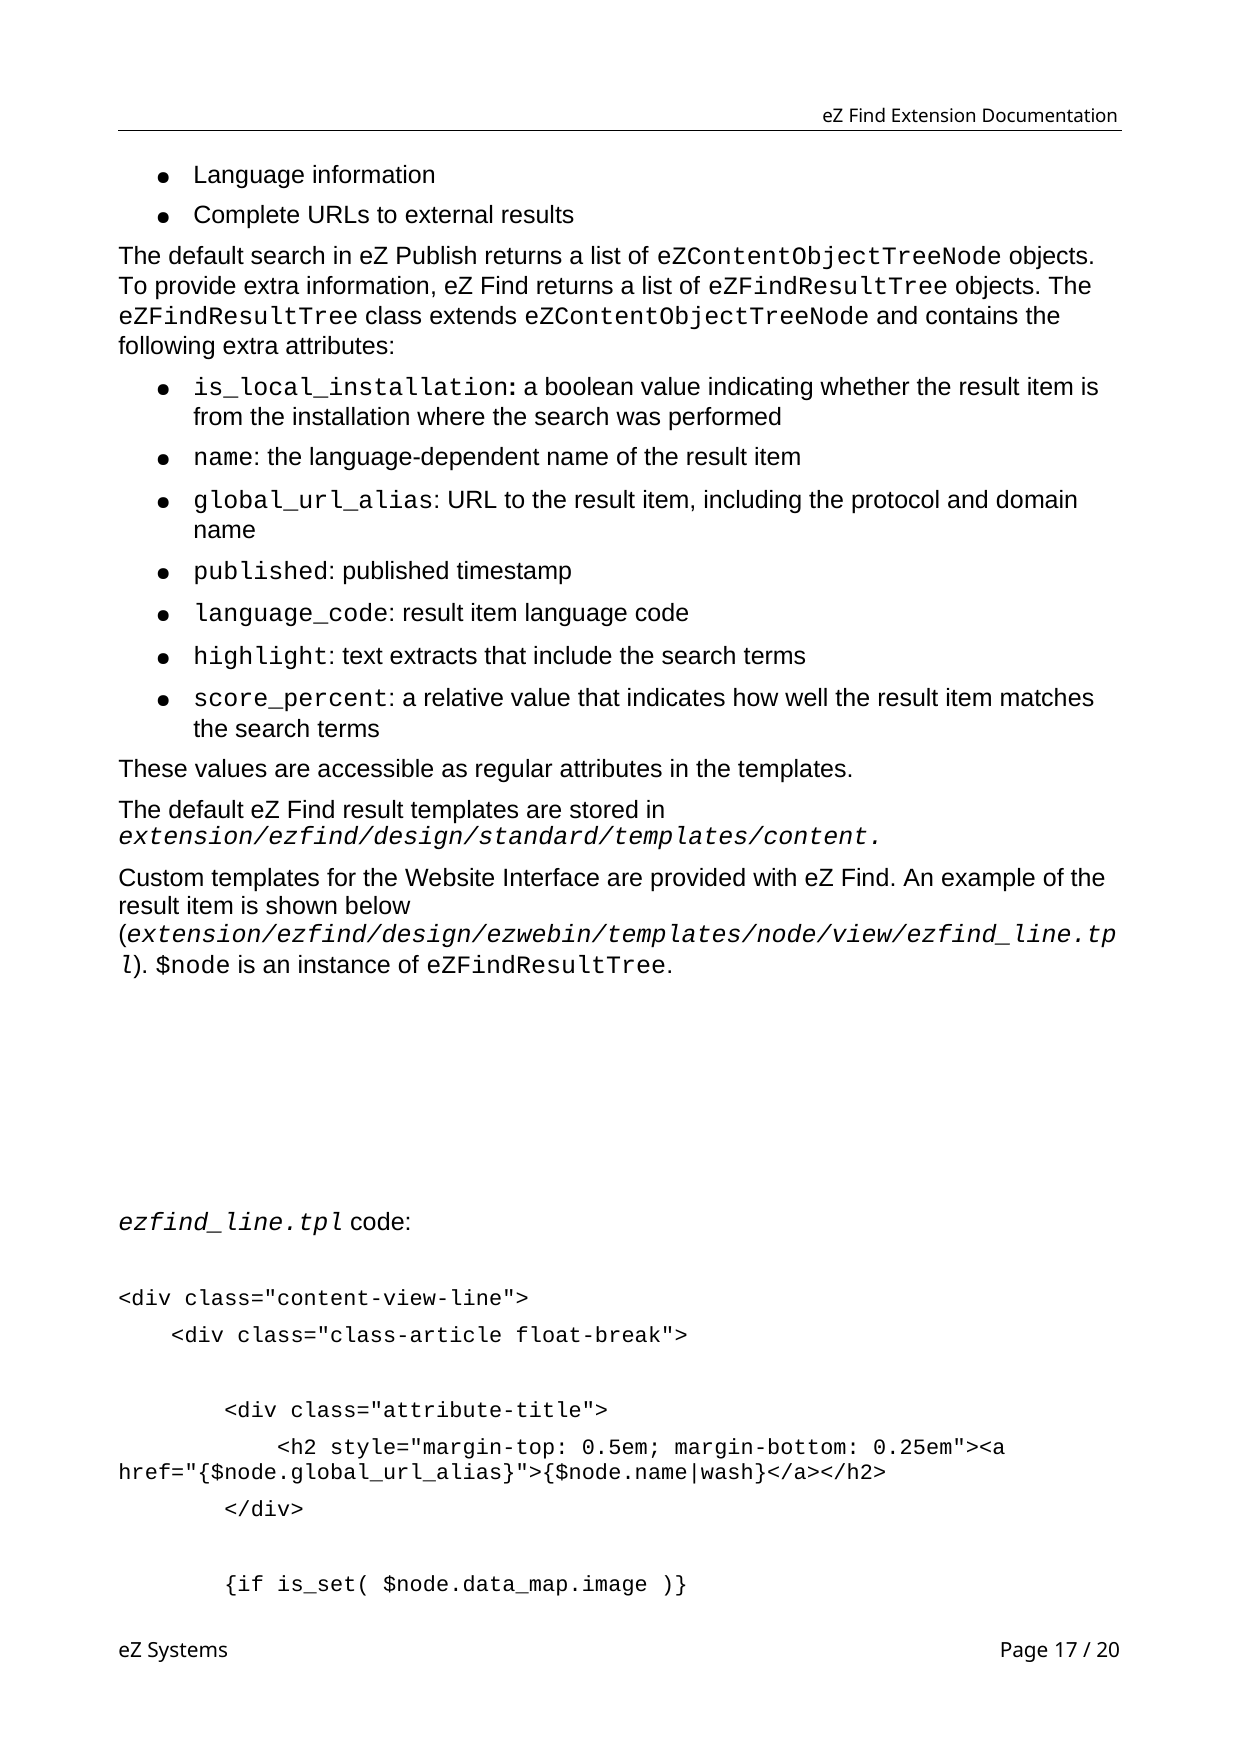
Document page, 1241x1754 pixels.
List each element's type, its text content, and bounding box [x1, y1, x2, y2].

list name: the language-dependent name of the result item [156, 443, 1122, 473]
list language_code: result item language code [156, 599, 1122, 629]
text ezfind_line.tpl code: [118, 1207, 1122, 1238]
list Language information [156, 160, 1122, 188]
list is_local_installation: a boolean value indicating whether the result item is from the installation where the search was performed [156, 372, 1122, 431]
text <h2 style="margin-top: 0.5em; margin-bottom: 0.25em"><a href="{$node.global_url_alias}">{$node.name|wash}</a></h2> [118, 1437, 1122, 1486]
text <div class="attribute-title"> [118, 1399, 1122, 1424]
text These values are accessible as regular attributes in the templates. [118, 755, 1122, 783]
list Complete URLs to external results [156, 201, 1122, 229]
text {if is_set( $node.data_map.image )} [118, 1573, 1122, 1598]
text The default search in eZ Publish returns a list of eZContentObjectTreeNode objects. To provide extra information, eZ Find returns a list of eZFindResultTree objects. The eZFindResultTree class extends eZContentObjectTreeNode and contains the following extra attributes: [118, 241, 1122, 360]
list score_percent: a relative value that indicates how well the result item matches the search terms [156, 684, 1122, 742]
list highlight: text extracts that include the search terms [156, 642, 1122, 672]
text The default eZ Find result templates are stored in extension/ezfind/design/standard/templates/content. [118, 795, 1122, 852]
text Custom templates for the Website Interface are provided with eZ Find. An example of the result item is shown below (extension/ezfind/design/ezwebin/templates/node/view/ezfind_line.tpl). $node is an instance of eZFindResultTree. [118, 864, 1122, 981]
text </div> [118, 1499, 1122, 1523]
list published: published timestamp [156, 556, 1122, 587]
text <div class="class-article float-break"> [118, 1325, 1122, 1349]
list global_url_alias: URL to the result item, including the protocol and domain name [156, 486, 1122, 544]
text <div class="content-view-line"> [118, 1287, 1122, 1312]
